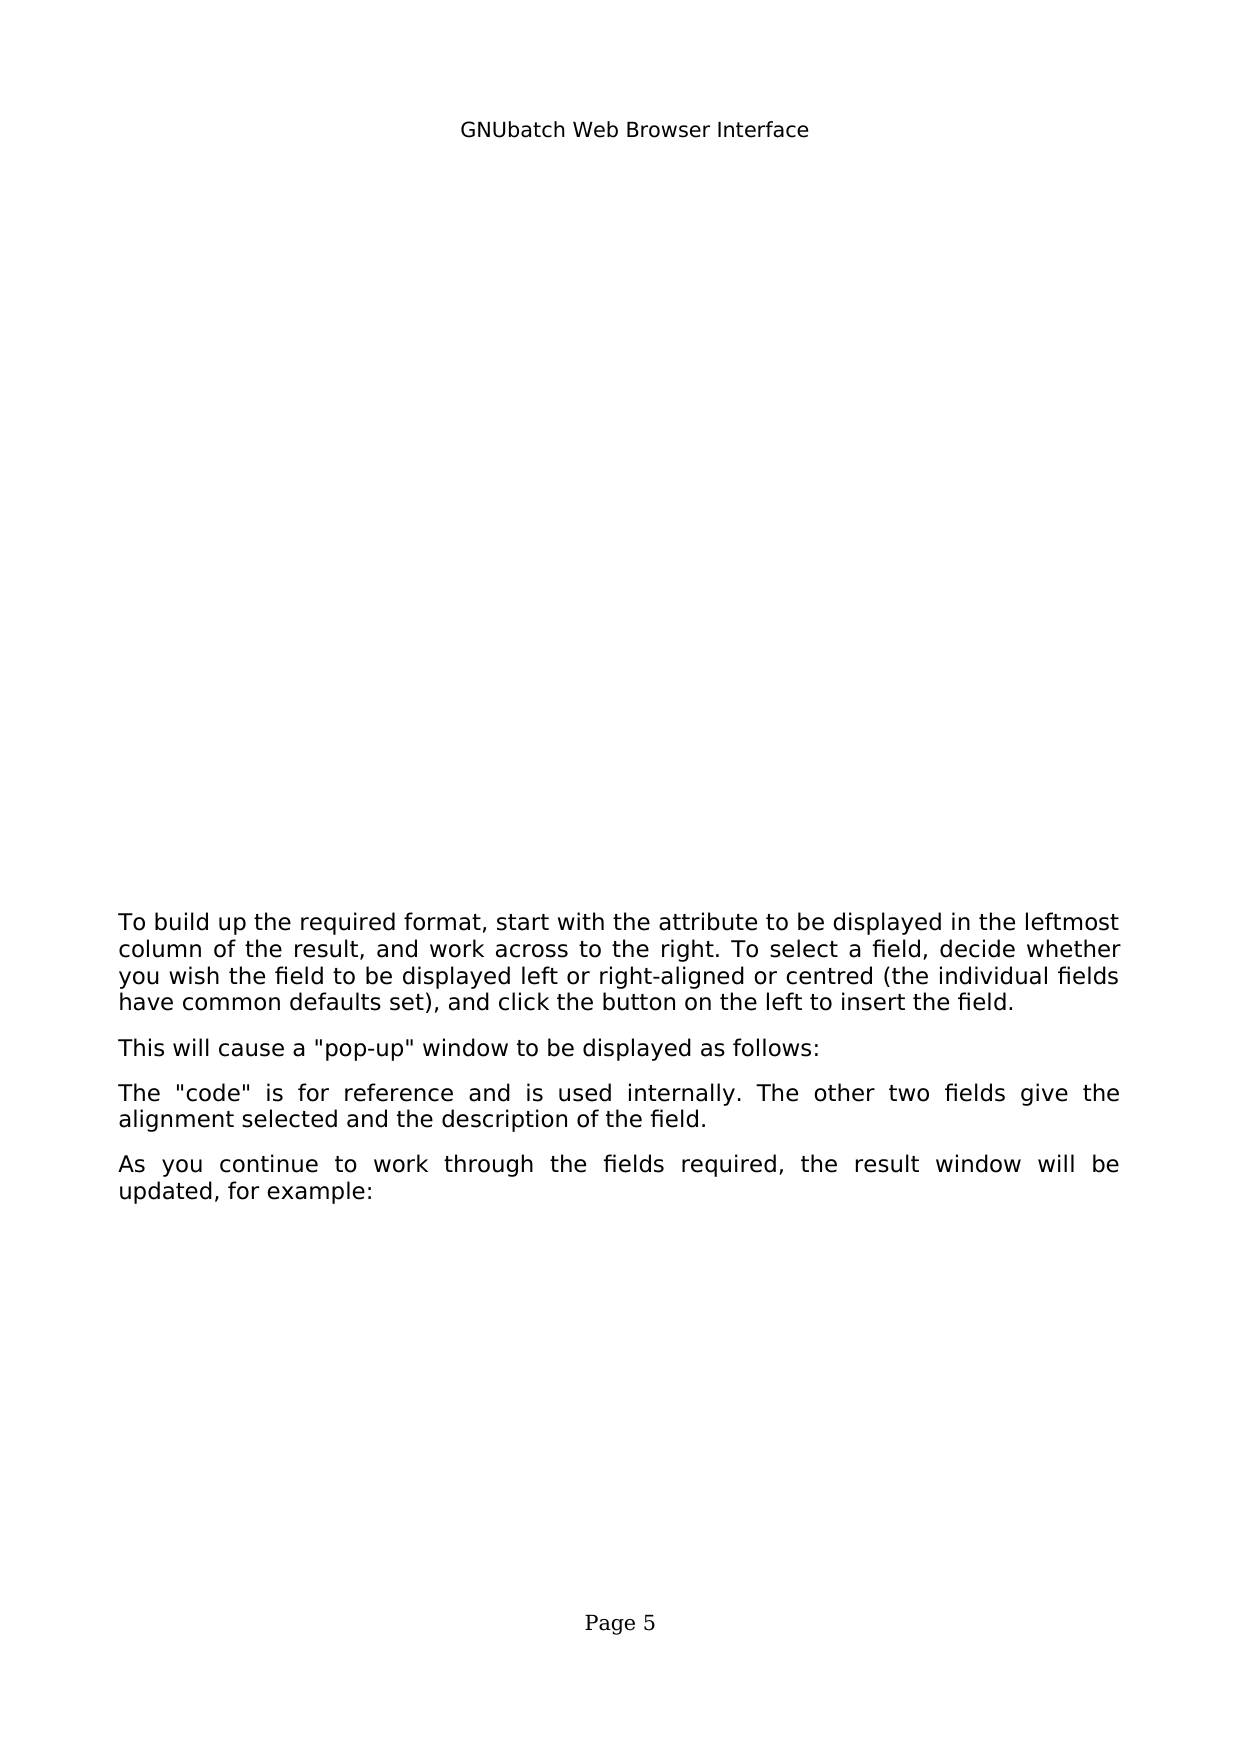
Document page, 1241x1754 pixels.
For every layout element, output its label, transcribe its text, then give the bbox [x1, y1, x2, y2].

text The "code" is for reference and is used internally. The other two fields give the alignment selected and the description of the field. [118, 1080, 1122, 1133]
text To build up the required format, start with the attribute to be displayed in the leftmost column of the result, and work across to the right. To select a field, decide whether you wish the field to be displayed left or right-aligned or centred (the individual fields have common defaults set), and click the button on the left to insert the field. [118, 172, 1122, 1016]
text As you continue to work through the fields required, the result window will be updated, for example: [118, 1152, 1122, 1205]
text This will cause a "pop-up" window to be displayed as follows: [118, 1035, 1122, 1061]
